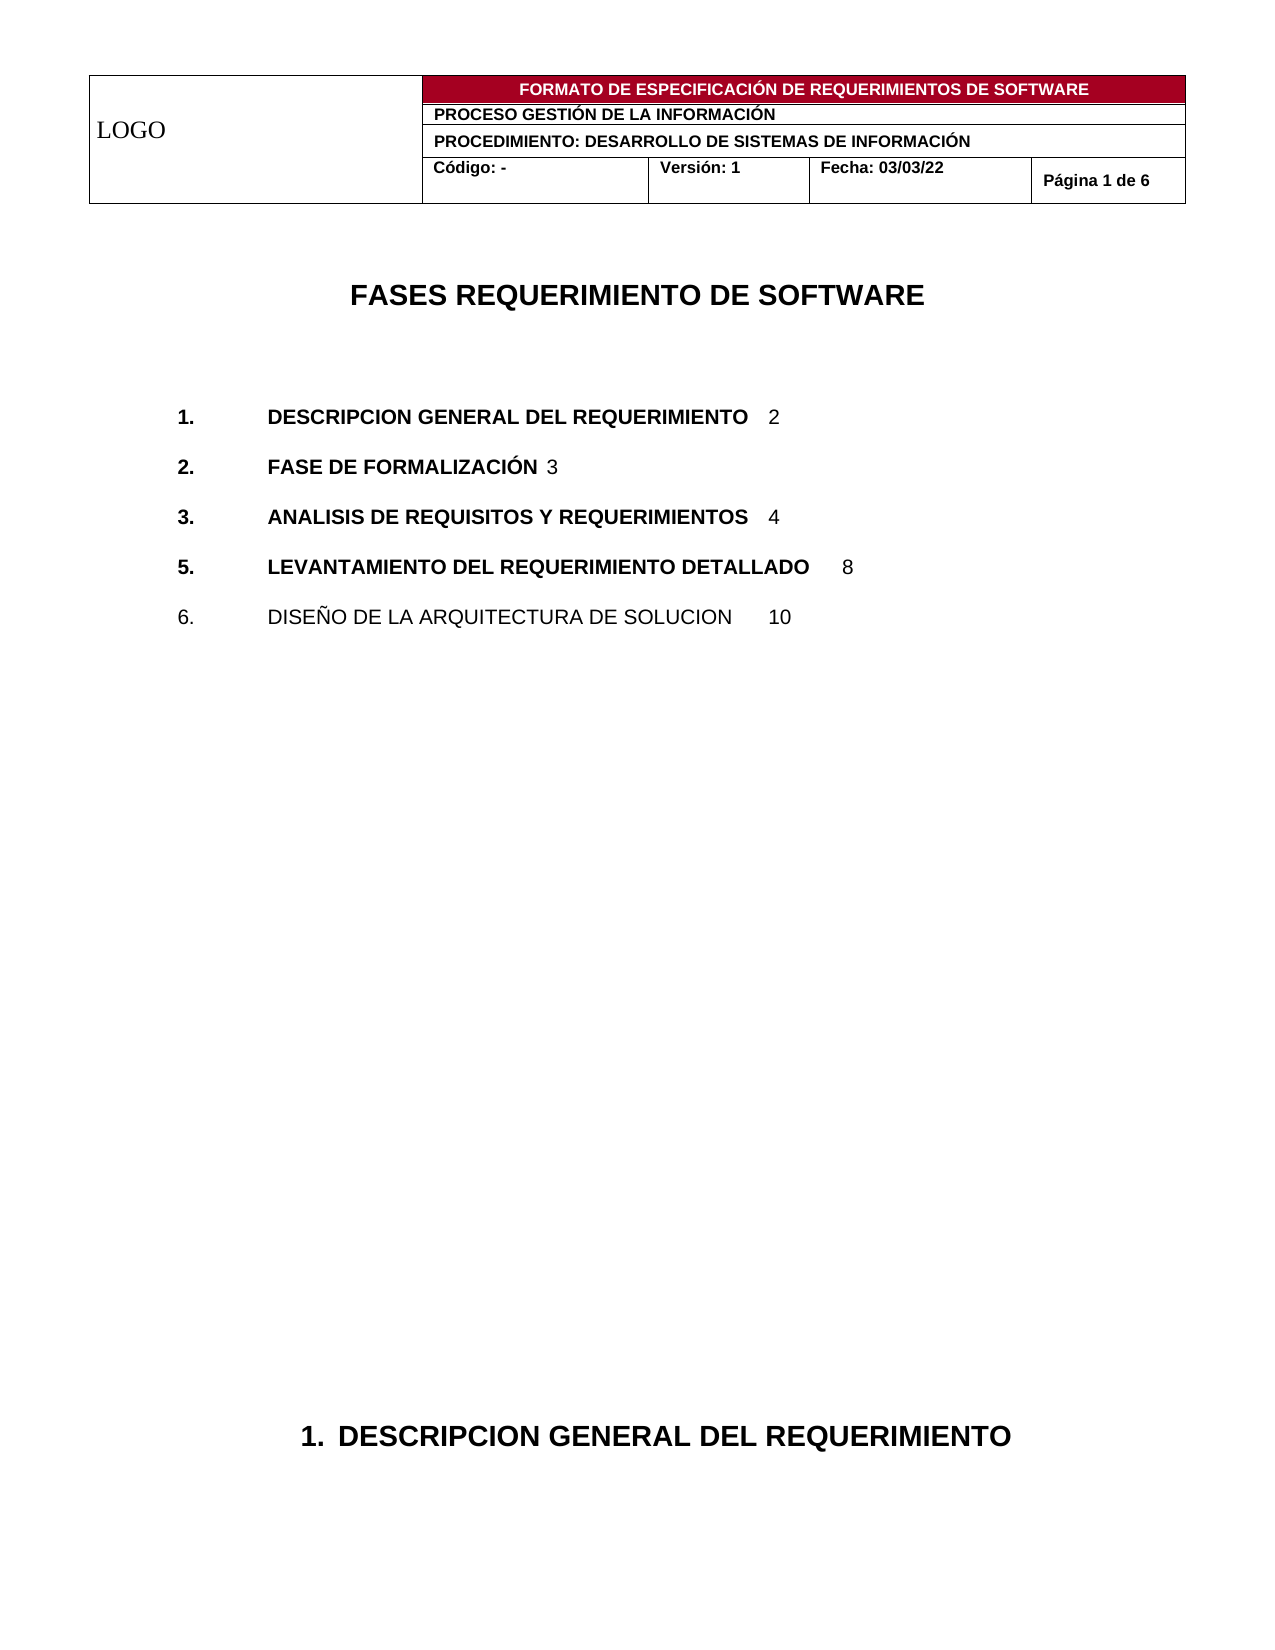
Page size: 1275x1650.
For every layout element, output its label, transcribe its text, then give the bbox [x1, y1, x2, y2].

text 1. DESCRIPCION GENERAL DEL REQUERIMIENTO 2 [177, 404, 1023, 429]
text FASES REQUERIMIENTO DE SOFTWARE [177, 278, 1098, 312]
text 2. FASE DE FORMALIZACIÓN 3 [177, 454, 1023, 479]
text 5. LEVANTAMIENTO DEL REQUERIMIENTO DETALLADO 8 [177, 554, 1023, 579]
text 3. ANALISIS DE REQUISITOS Y REQUERIMIENTOS 4 [177, 504, 1023, 529]
text 6. DISEÑO DE LA ARQUITECTURA DE SOLUCION 10 [177, 604, 1023, 629]
subtitle DESCRIPCION GENERAL DEL REQUERIMIENTO [215, 1419, 1098, 1453]
